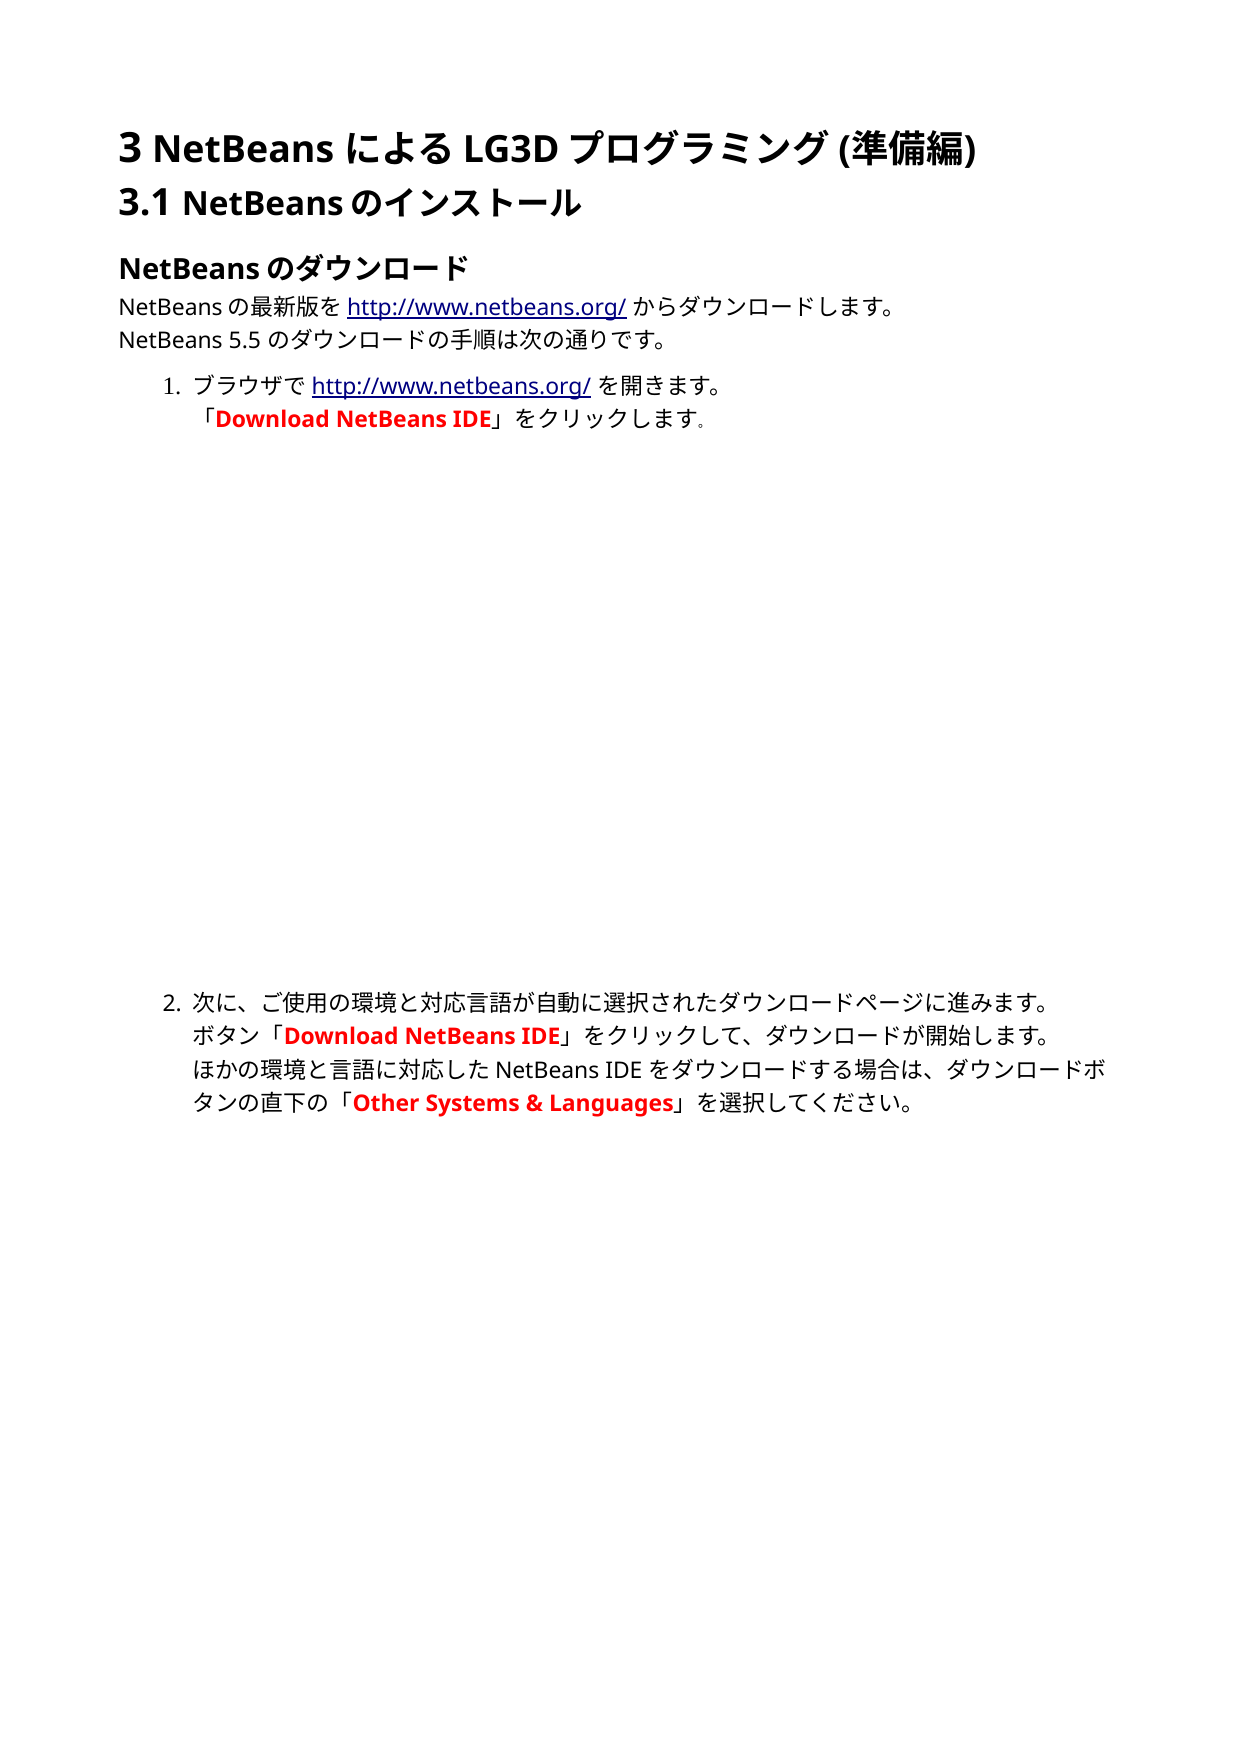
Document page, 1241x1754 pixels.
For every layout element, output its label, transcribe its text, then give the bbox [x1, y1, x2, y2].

list ブラウザで http://www.netbeans.org/ を開きます。 「Download NetBeans IDE」をクリックします。 [162, 368, 1122, 973]
text NetBeansの最新版を http://www.netbeans.org/ からダウンロードします。 NetBeans 5.5 のダウンロードの手順は次の通りです。 [118, 288, 1122, 355]
list 次に、ご使用の環境と対応言語が自動に選択されたダウンロードページに進みます。 ボタン「Download NetBeans IDE」をクリックして、ダウンロードが開始します。 ほかの環境と言語に対応した NetBeans IDE をダウンロードする場合は、ダウンロードボタンの直下の「Other Systems & Languages」を選択してください。 [162, 985, 1122, 1605]
subtitle NetBeansのダウンロード [118, 245, 1122, 288]
subtitle 3 NetBeans によるLG3Dプログラミング (準備編) 3.1 NetBeansのインストール [118, 118, 1122, 226]
